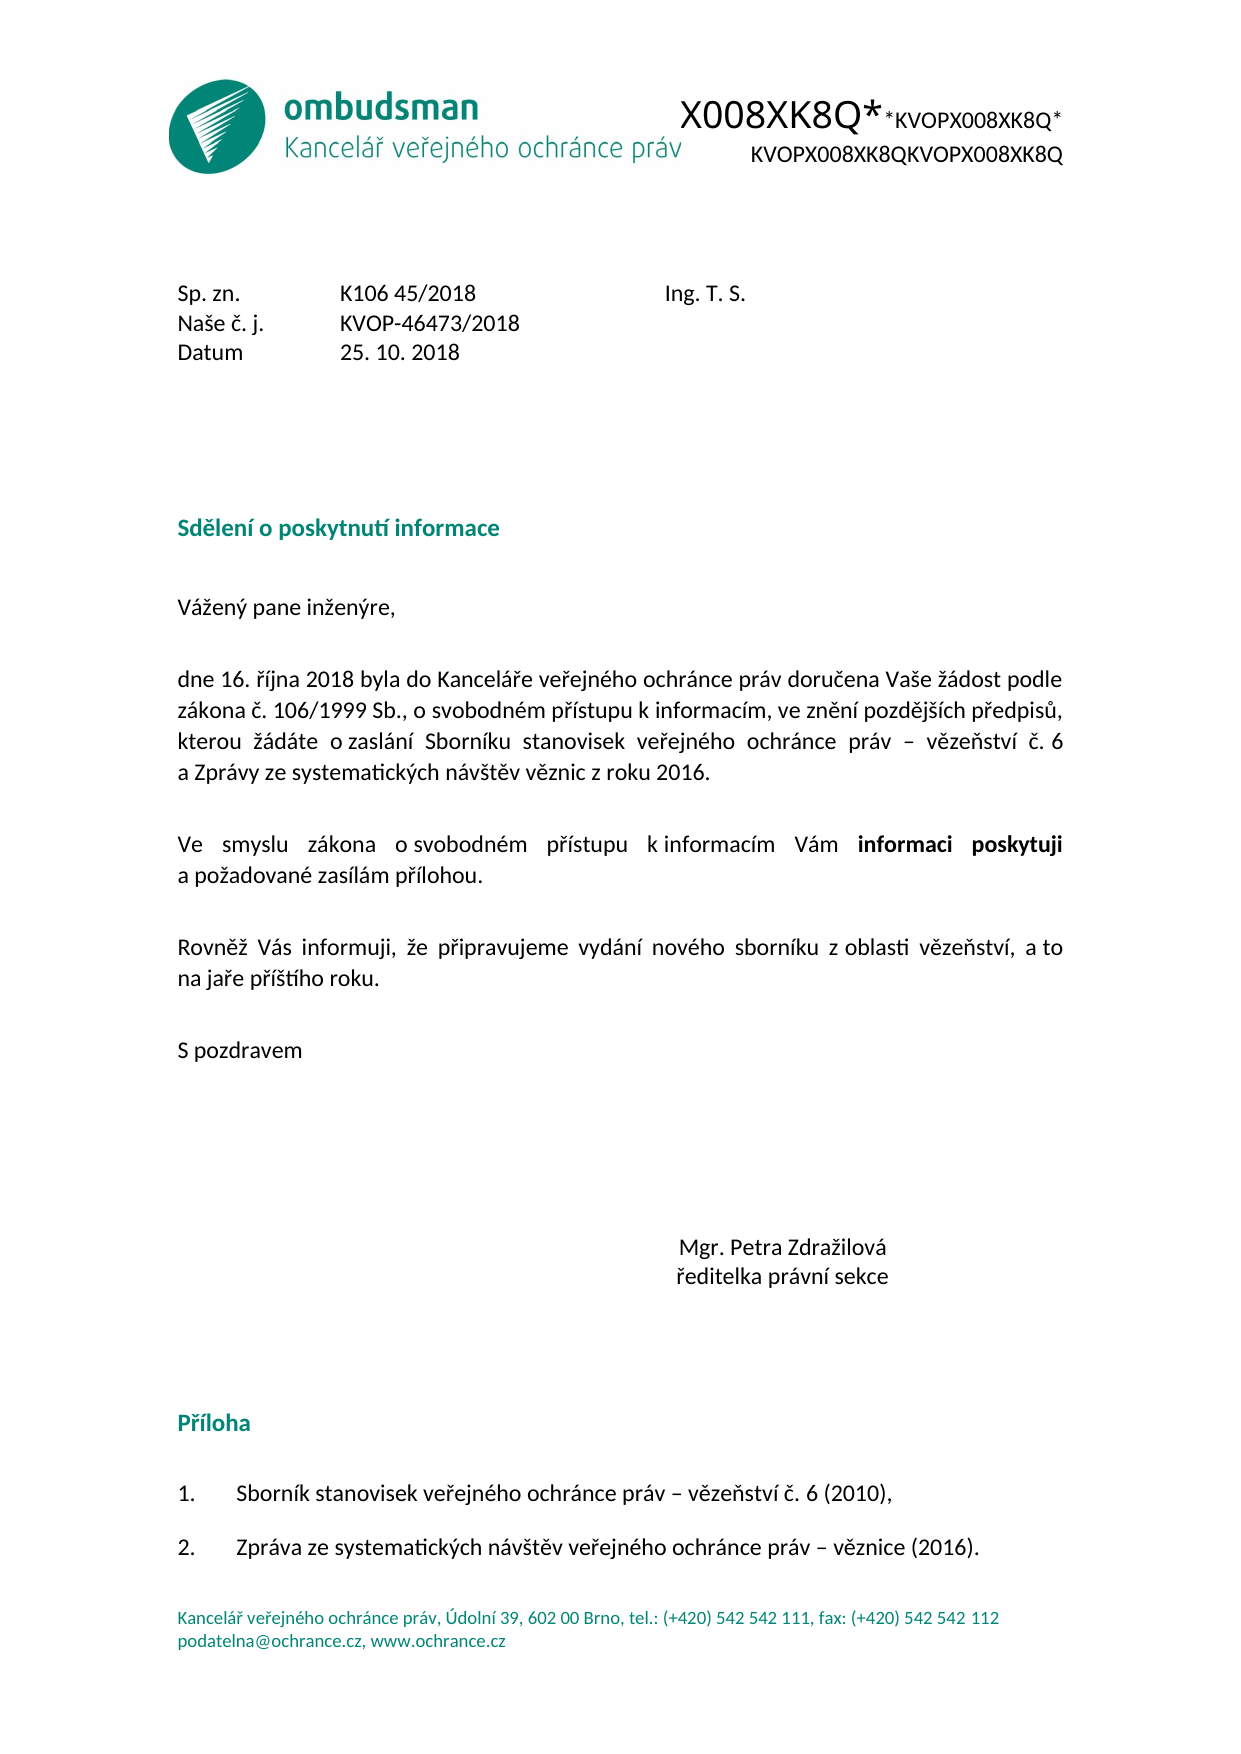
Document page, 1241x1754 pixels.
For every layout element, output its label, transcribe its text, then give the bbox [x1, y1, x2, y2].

text ředitelka právní sekce [502, 1261, 1063, 1290]
text S pozdravem [177, 1035, 1063, 1064]
list Zpráva ze systematických návštěv veřejného ochránce práv – věznice (2016). [177, 1532, 1063, 1562]
table_header Ing. T. S. [665, 220, 1085, 513]
table_header K106 45/2018 KVOP-46473/2018 25. 10. 2018 [340, 220, 664, 513]
text Ve smyslu zákona o svobodném přístupu k informacím Vám informaci poskytuji a požadované zasílám přílohou. [177, 829, 1063, 889]
list Sborník stanovisek veřejného ochránce práv – vězeňství č. 6 (2010), [177, 1478, 1063, 1507]
subtitle Příloha [177, 1407, 1063, 1438]
text dne 16. října 2018 byla do Kanceláře veřejného ochránce práv doručena Vaše žádost podle zákona č. 106/1999 Sb., o svobodném přístupu k informacím, ve znění pozdějších předpisů, kterou žádáte o zaslání Sborníku stanovisek veřejného ochránce práv – vězeňství č. 6 a Zprávy ze systematických návštěv věznic z roku 2016. [177, 664, 1063, 786]
text Rovněž Vás informuji, že připravujeme vydání nového sborníku z oblasti vězeňství, a to na jaře příštího roku. [177, 932, 1063, 992]
table_header Sp. zn. Naše č. j. Datum [177, 220, 340, 513]
subtitle Sdělení o poskytnutí informace [177, 513, 1063, 543]
text Mgr. Petra Zdražilová [502, 1232, 1063, 1261]
text Vážený pane inženýre, [177, 592, 1063, 621]
